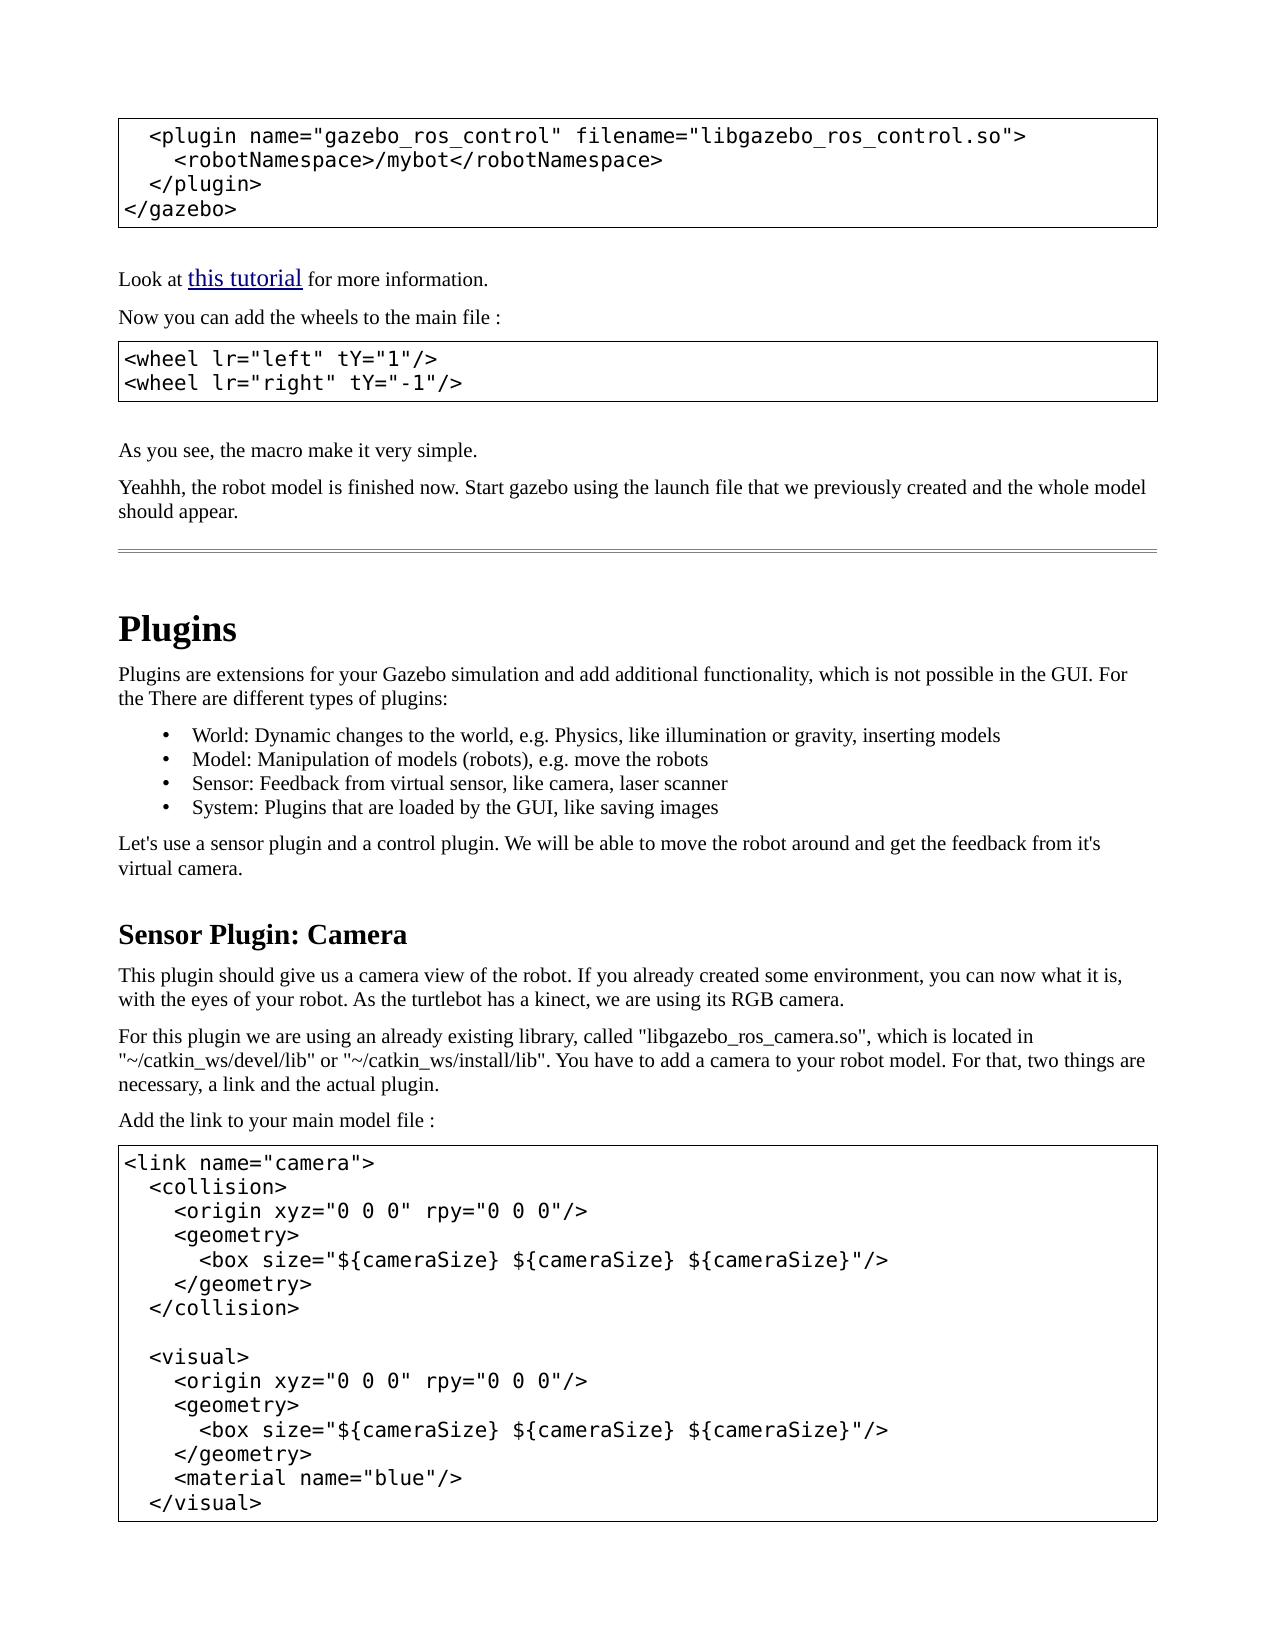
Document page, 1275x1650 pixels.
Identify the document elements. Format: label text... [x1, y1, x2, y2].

list System: Plugins that are loaded by the GUI, like saving images [162, 795, 1157, 819]
list World: Dynamic changes to the world, e.g. Physics, like illumination or gravity, inserting models [162, 723, 1157, 747]
list Model: Manipulation of models (robots), e.g. move the robots [162, 747, 1157, 771]
text Look at this tutorial for more information. [118, 263, 1157, 292]
text Now you can add the wheels to the main file : [118, 305, 1157, 329]
table_header <link name="camera"> <collision> <origin xyz="0 0 0" rpy="0 0 0"/> <geometry> <box size="${cameraSize} ${cameraSize} ${cameraSize}"/> </geometry> </collision> <visual> <origin xyz="0 0 0" rpy="0 0 0"/> <geometry> <box size="${cameraSize} ${cameraSize} ${cameraSize}"/> </geometry> <material name="blue"/> </visual> [119, 1146, 1157, 1521]
subtitle Plugins [118, 606, 1157, 649]
text Yeahhh, the robot model is finished now. Start gazebo using the launch file that we previously created and the whole model should appear. [118, 474, 1157, 523]
text Let's use a sensor plugin and a control plugin. We will be able to move the robot around and get the feedback from it's virtual camera. [118, 831, 1157, 879]
table_header <wheel lr="left" tY="1"/> <wheel lr="right" tY="-1"/> [119, 342, 1157, 401]
list Sensor: Feedback from virtual sensor, like camera, laser scanner [162, 771, 1157, 795]
text Plugins are extensions for your Gazebo simulation and add additional functionality, which is not possible in the GUI. For the There are different types of plugins: [118, 662, 1157, 710]
table_header <plugin name="gazebo_ros_control" filename="libgazebo_ros_control.so"> <robotNamespace>/mybot</robotNamespace> </plugin> </gazebo> [119, 119, 1157, 227]
text For this plugin we are using an already existing library, called "libgazebo_ros_camera.so", which is located in "~/catkin_ws/devel/lib" or "~/catkin_ws/install/lib". You have to add a camera to your robot model. For that, two things are necessary, a link and the actual plugin. [118, 1024, 1157, 1096]
text This plugin should give us a camera view of the robot. If you already created some environment, you can now what it is, with the eyes of your robot. As the turtlebot has a kinect, we are using its RGB camera. [118, 963, 1157, 1011]
text As you see, the macro make it very simple. [118, 438, 1157, 462]
subtitle Sensor Plugin: Camera [118, 917, 1157, 951]
text Add the link to your main model file : [118, 1108, 1157, 1132]
